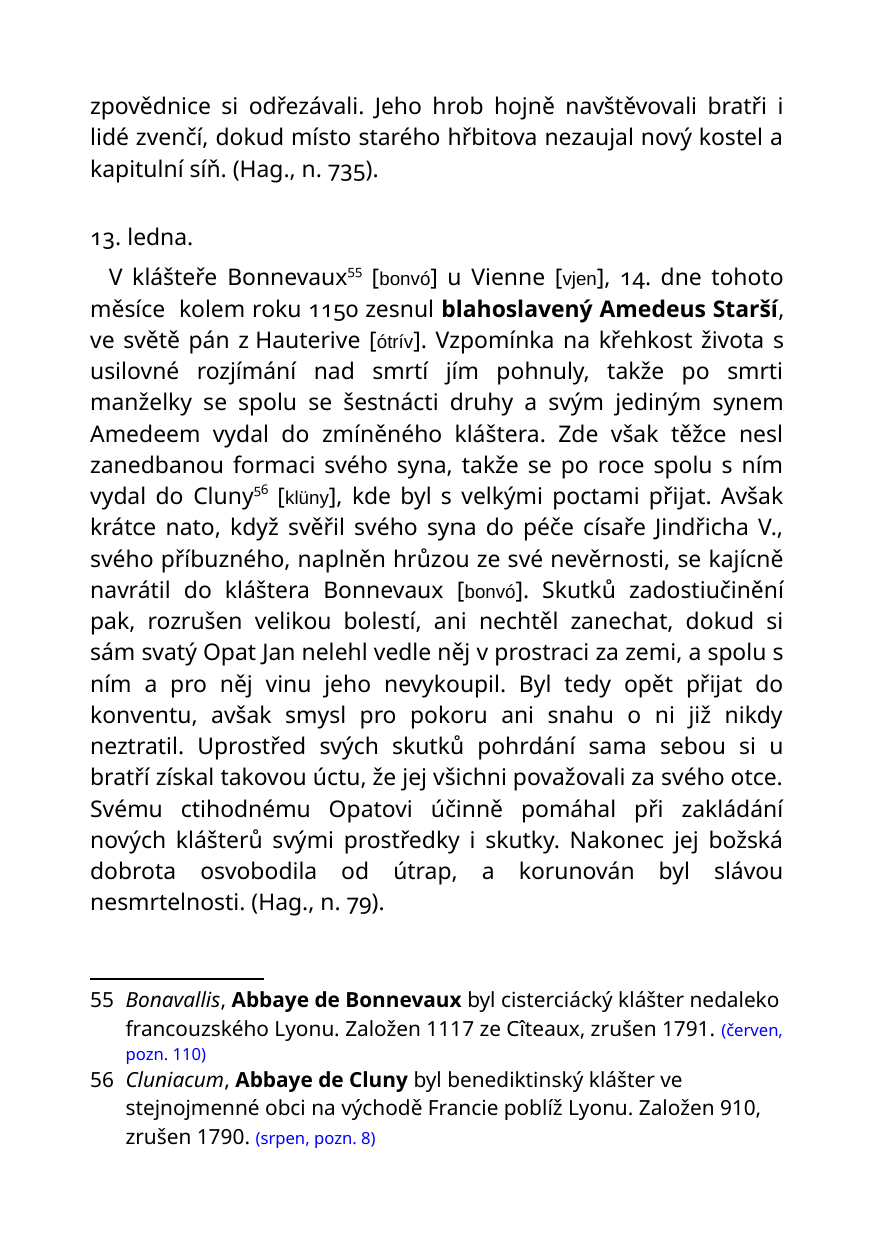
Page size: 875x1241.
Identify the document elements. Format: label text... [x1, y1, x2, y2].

text V klášteře Bonnevaux [bonvó] u Vienne [vjen], 14. dne tohoto měsíce kolem roku 1150 zesnul blahoslavený Amedeus Starší, ve světě pán z Hauterive [ótrív]. Vzpomínka na křehkost života s usilovné rozjímání nad smrtí jím pohnuly, takže po smrti manželky se spolu se šestnácti druhy a svým jediným synem Amedeem vydal do zmíněného kláštera. Zde však těžce nesl zanedbanou formaci svého syna, takže se po roce spolu s ním vydal do Cluny [klüny], kde byl s velkými poctami přijat. Avšak krátce nato, když svěřil svého syna do péče císaře Jindřicha V., svého příbuzného, naplněn hrůzou ze své nevěrnosti, se kajícně navrátil do kláštera Bonnevaux [bonvó]. Skutků zadostiučinění pak, rozrušen velikou bolestí, ani nechtěl zanechat, dokud si sám svatý Opat Jan nelehl vedle něj v prostraci za zemi, a spolu s ním a pro něj vinu jeho nevykoupil. Byl tedy opět přijat do konventu, avšak smysl pro pokoru ani snahu o ni již nikdy neztratil. Uprostřed svých skutků pohrdání sama sebou si u bratří získal takovou úctu, že jej všichni považovali za svého otce. Svému ctihodnému Opatovi účinně pomáhal při zakládání nových klášterů svými prostředky i skutky. Nakonec jej božská dobrota osvobodila od útrap, a korunován byl slávou nesmrtelnosti. (Hag., n. 79). [90, 261, 784, 917]
text Cluniacum, Abbaye de Cluny byl benediktinský klášter ve stejnojmenné obci na východě Francie poblíž Lyonu. Založen 910, zrušen 1790. (srpen, pozn. 8) [90, 1065, 784, 1150]
text Bonavallis, Abbaye de Bonnevaux byl cisterciácký klášter nedaleko francouzského Lyonu. Založen 1117 ze Cîteaux, zrušen 1791. (červen, pozn. 110) [90, 985, 784, 1065]
text zpovědnice si odřezávali. Jeho hrob hojně navštěvovali bratři i lidé zvenčí, dokud místo starého hřbitova nezaujal nový kostel a kapitulní síň. (Hag., n. 735). [90, 90, 784, 184]
text 13. ledna. [90, 221, 784, 252]
